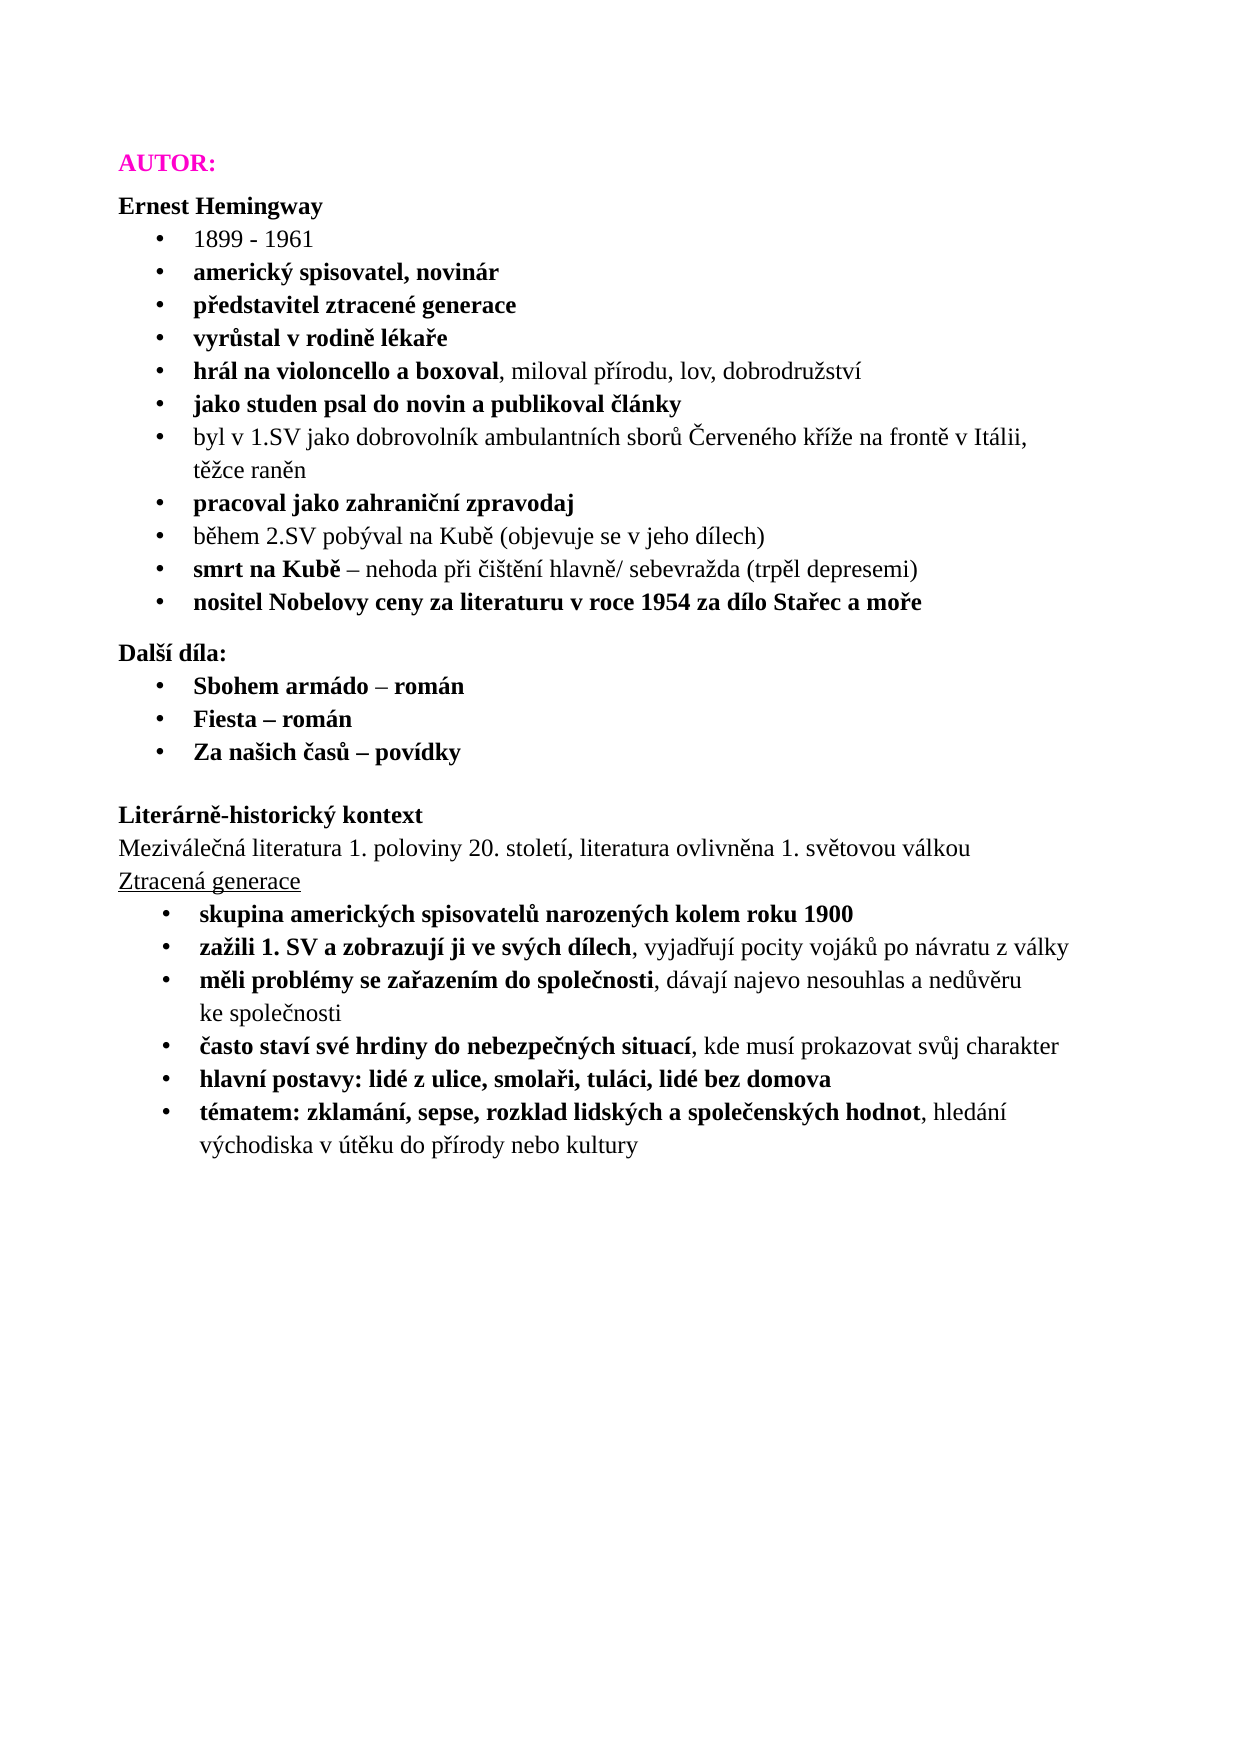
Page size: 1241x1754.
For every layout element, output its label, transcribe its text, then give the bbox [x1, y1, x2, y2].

list vyrůstal v rodině lékaře [156, 323, 1122, 352]
list americký spisovatel, novinár [156, 257, 1122, 286]
text AUTOR: [118, 148, 1122, 176]
text Meziválečná literatura 1. poloviny 20. století, literatura ovlivněna 1. světovou válkou [118, 833, 1122, 861]
list hrál na violoncello a boxoval, miloval přírodu, lov, dobrodružství [156, 356, 1122, 385]
list hlavní postavy: lidé z ulice, smolaři, tuláci, lidé bez domova [162, 1064, 1122, 1093]
list představitel ztracené generace [156, 290, 1122, 319]
text Ernest Hemingway [118, 191, 1122, 220]
list 1899 - 1961 [156, 224, 1122, 253]
list nositel Nobelovy ceny za literaturu v roce 1954 za dílo Stařec a moře [156, 587, 1122, 616]
list smrt na Kubě – nehoda při čištění hlavně/ sebevražda (trpěl depresemi) [156, 554, 1122, 583]
list Sbohem armádo – román [156, 671, 1122, 700]
list Fiesta – román [156, 704, 1122, 733]
text Další díla: [118, 638, 1122, 667]
list pracoval jako zahraniční zpravodaj [156, 488, 1122, 517]
list zažili 1. SV a zobrazují ji ve svých dílech, vyjadřují pocity vojáků po návratu z války [162, 932, 1122, 961]
list skupina amerických spisovatelů narozených kolem roku 1900 [162, 899, 1122, 927]
list tématem: zklamání, sepse, rozklad lidských a společenských hodnot, hledání východiska v útěku do přírody nebo kultury [162, 1097, 1122, 1159]
list Za našich časů – povídky [156, 737, 1122, 766]
list měli problémy se zařazením do společnosti, dávají najevo nesouhlas a nedůvěru ke společnosti [162, 965, 1122, 1027]
text Literárně-historický kontext [118, 800, 1122, 828]
list během 2.SV pobýval na Kubě (objevuje se v jeho dílech) [156, 521, 1122, 550]
list často staví své hrdiny do nebezpečných situací, kde musí prokazovat svůj charakter [162, 1031, 1122, 1059]
text Ztracená generace [118, 866, 1122, 894]
list jako studen psal do novin a publikoval články [156, 389, 1122, 418]
list byl v 1.SV jako dobrovolník ambulantních sborů Červeného kříže na frontě v Itálii, těžce raněn [156, 422, 1122, 484]
